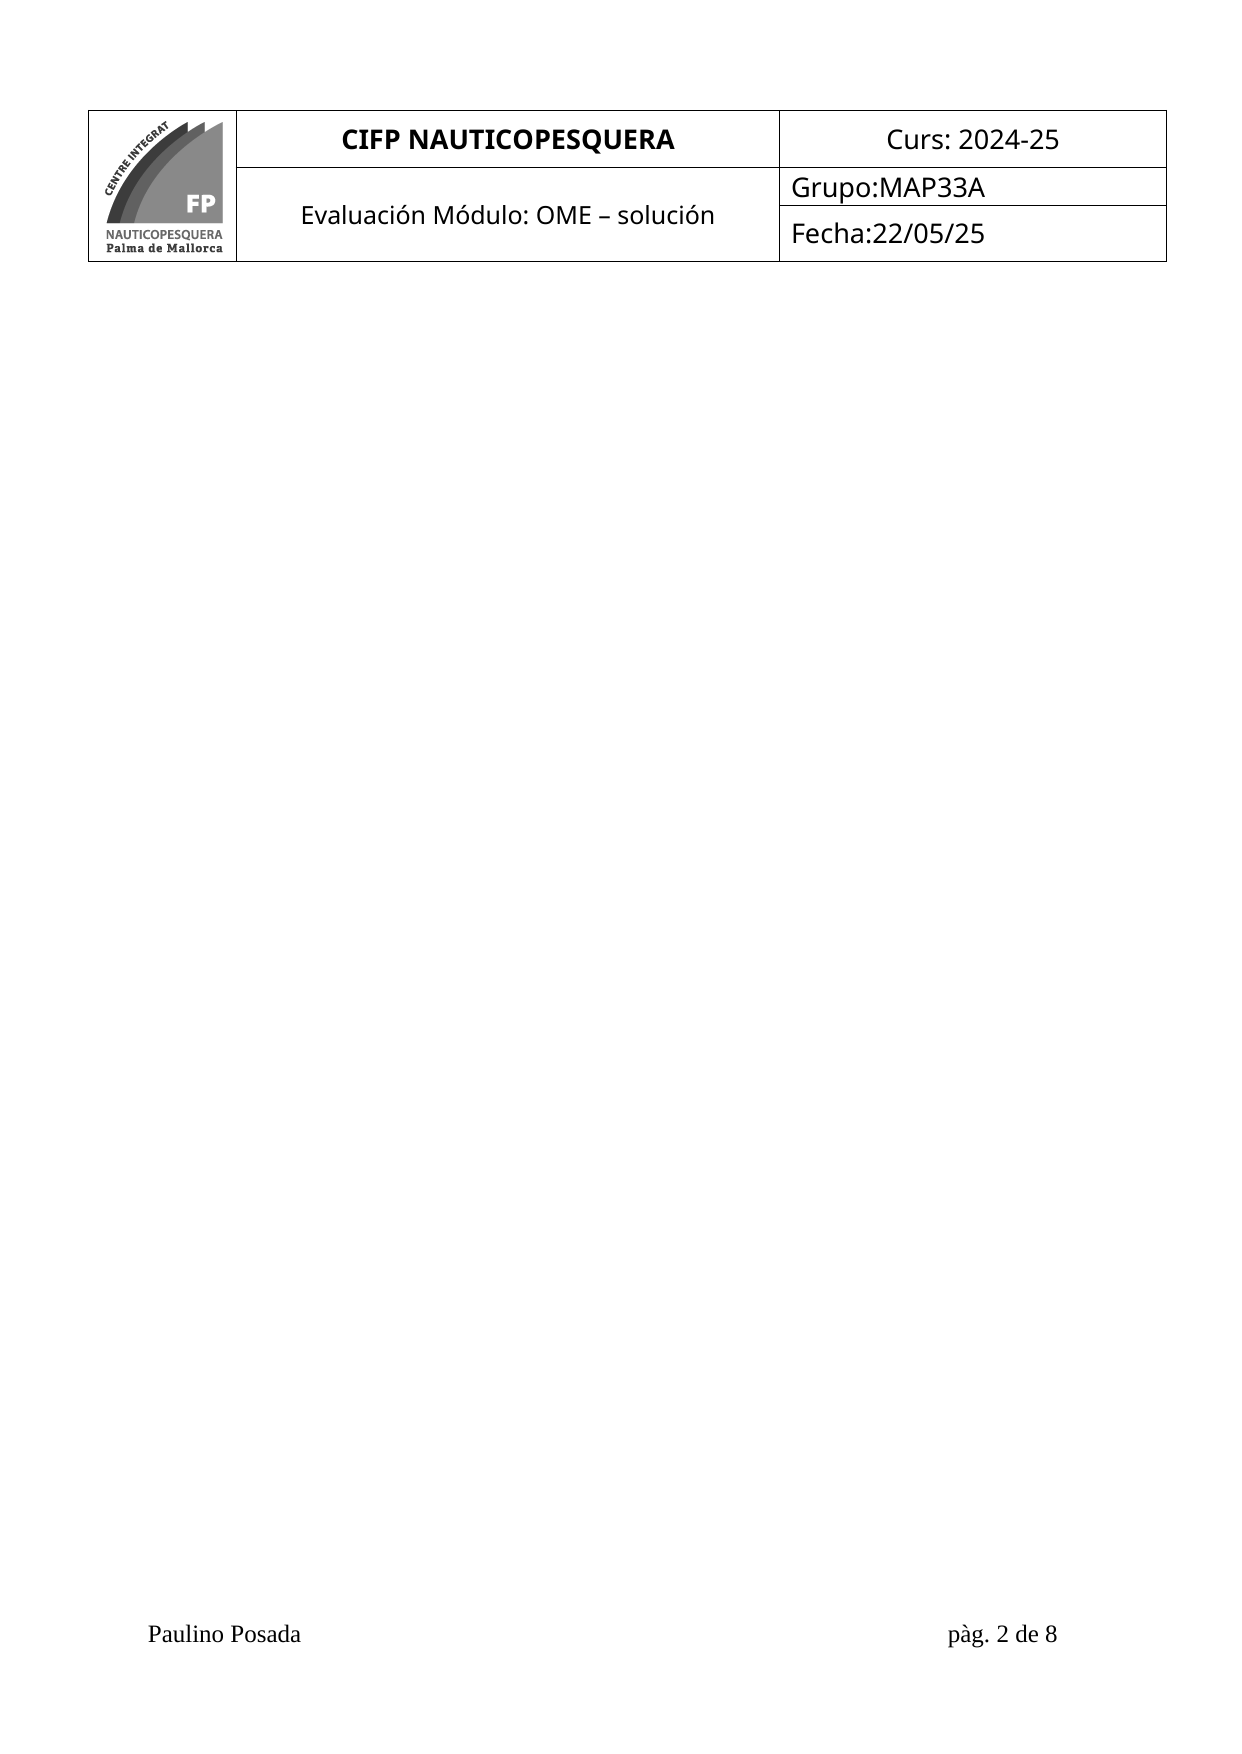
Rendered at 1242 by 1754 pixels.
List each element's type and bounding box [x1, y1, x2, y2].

picture [100, 111, 229, 260]
